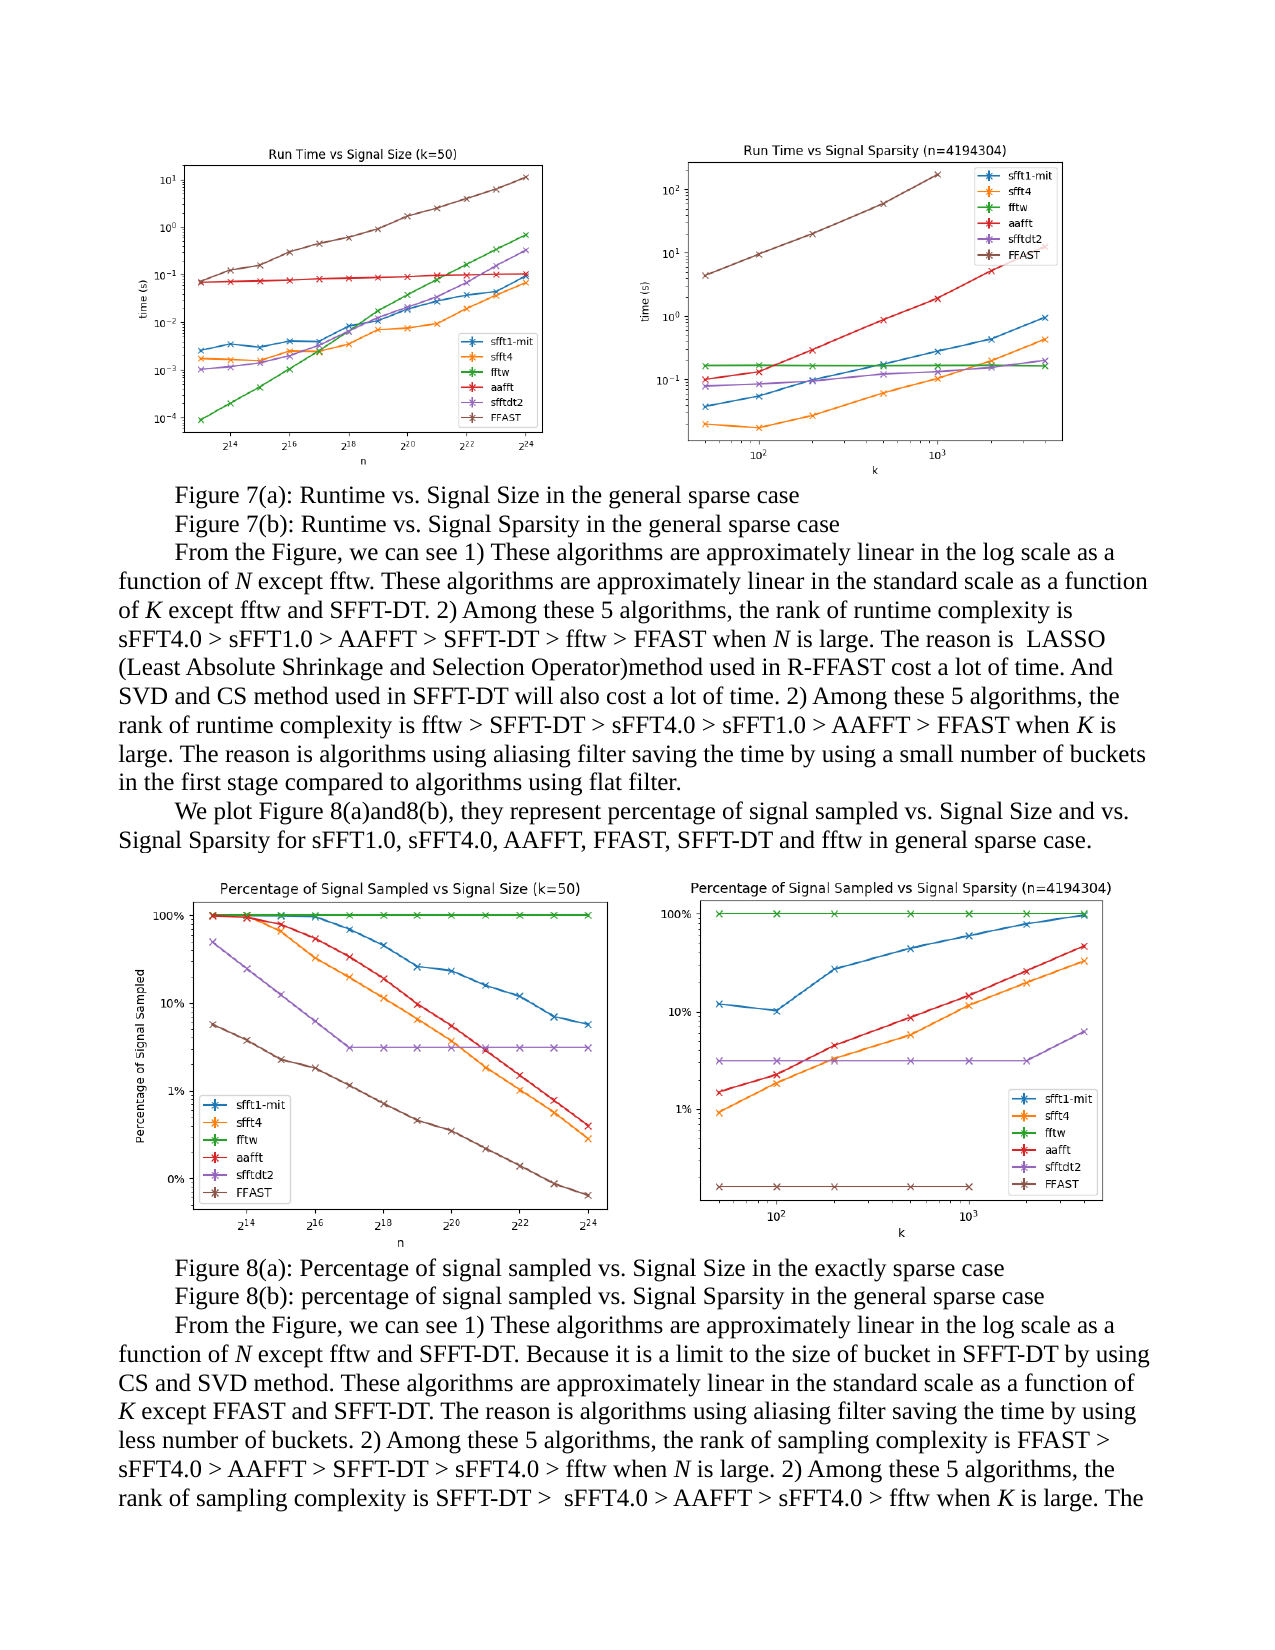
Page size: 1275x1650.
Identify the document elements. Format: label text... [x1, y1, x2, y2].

text We plot Figure 8(a)and8(b), they represent percentage of signal sampled vs. Signal Size and vs. Signal Sparsity for sFFT1.0, sFFT4.0, AAFFT, FFAST, SFFT-DT and fftw in general sparse case. [118, 796, 1157, 854]
text Figure 7(b): Runtime vs. Signal Sparsity in the general sparse case [118, 509, 1157, 537]
picture [127, 853, 1154, 1253]
picture [126, 123, 588, 470]
text Figure 8(a): Percentage of signal sampled vs. Signal Size in the exactly sparse case [118, 854, 1157, 1281]
picture [627, 118, 1110, 480]
text From the Figure, we can see 1) These algorithms are approximately linear in the log scale as a function of N except fftw and SFFT-DT. Because it is a limit to the size of bucket in SFFT-DT by using CS and SVD method. These algorithms are approximately linear in the standard scale as a function of K except FFAST and SFFT-DT. The reason is algorithms using aliasing filter saving the time by using less number of buckets. 2) Among these 5 algorithms, the rank of sampling complexity is FFAST > sFFT4.0 > AAFFT > SFFT-DT > sFFT4.0 > fftw when N is large. 2) Among these 5 algorithms, the rank of sampling complexity is SFFT-DT > sFFT4.0 > AAFFT > sFFT4.0 > fftw when K is large. The [118, 1310, 1157, 1511]
text Figure 8(b): percentage of signal sampled vs. Signal Sparsity in the general sparse case [118, 1281, 1157, 1310]
text From the Figure, we can see 1) These algorithms are approximately linear in the log scale as a function of N except fftw. These algorithms are approximately linear in the standard scale as a function of K except fftw and SFFT-DT. 2) Among these 5 algorithms, the rank of runtime complexity is sFFT4.0 > sFFT1.0 > AAFFT > SFFT-DT > fftw > FFAST when N is large. The reason is LASSO (Least Absolute Shrinkage and Selection Operator)method used in R-FFAST cost a lot of time. And SVD and CS method used in SFFT-DT will also cost a lot of time. 2) Among these 5 algorithms, the rank of runtime complexity is fftw > SFFT-DT > sFFT4.0 > sFFT1.0 > AAFFT > FFAST when K is large. The reason is algorithms using aliasing filter saving the time by using a small number of buckets in the first stage compared to algorithms using flat filter. [118, 537, 1157, 796]
text Figure 7(a): Runtime vs. Signal Size in the general sparse case [118, 118, 1157, 509]
